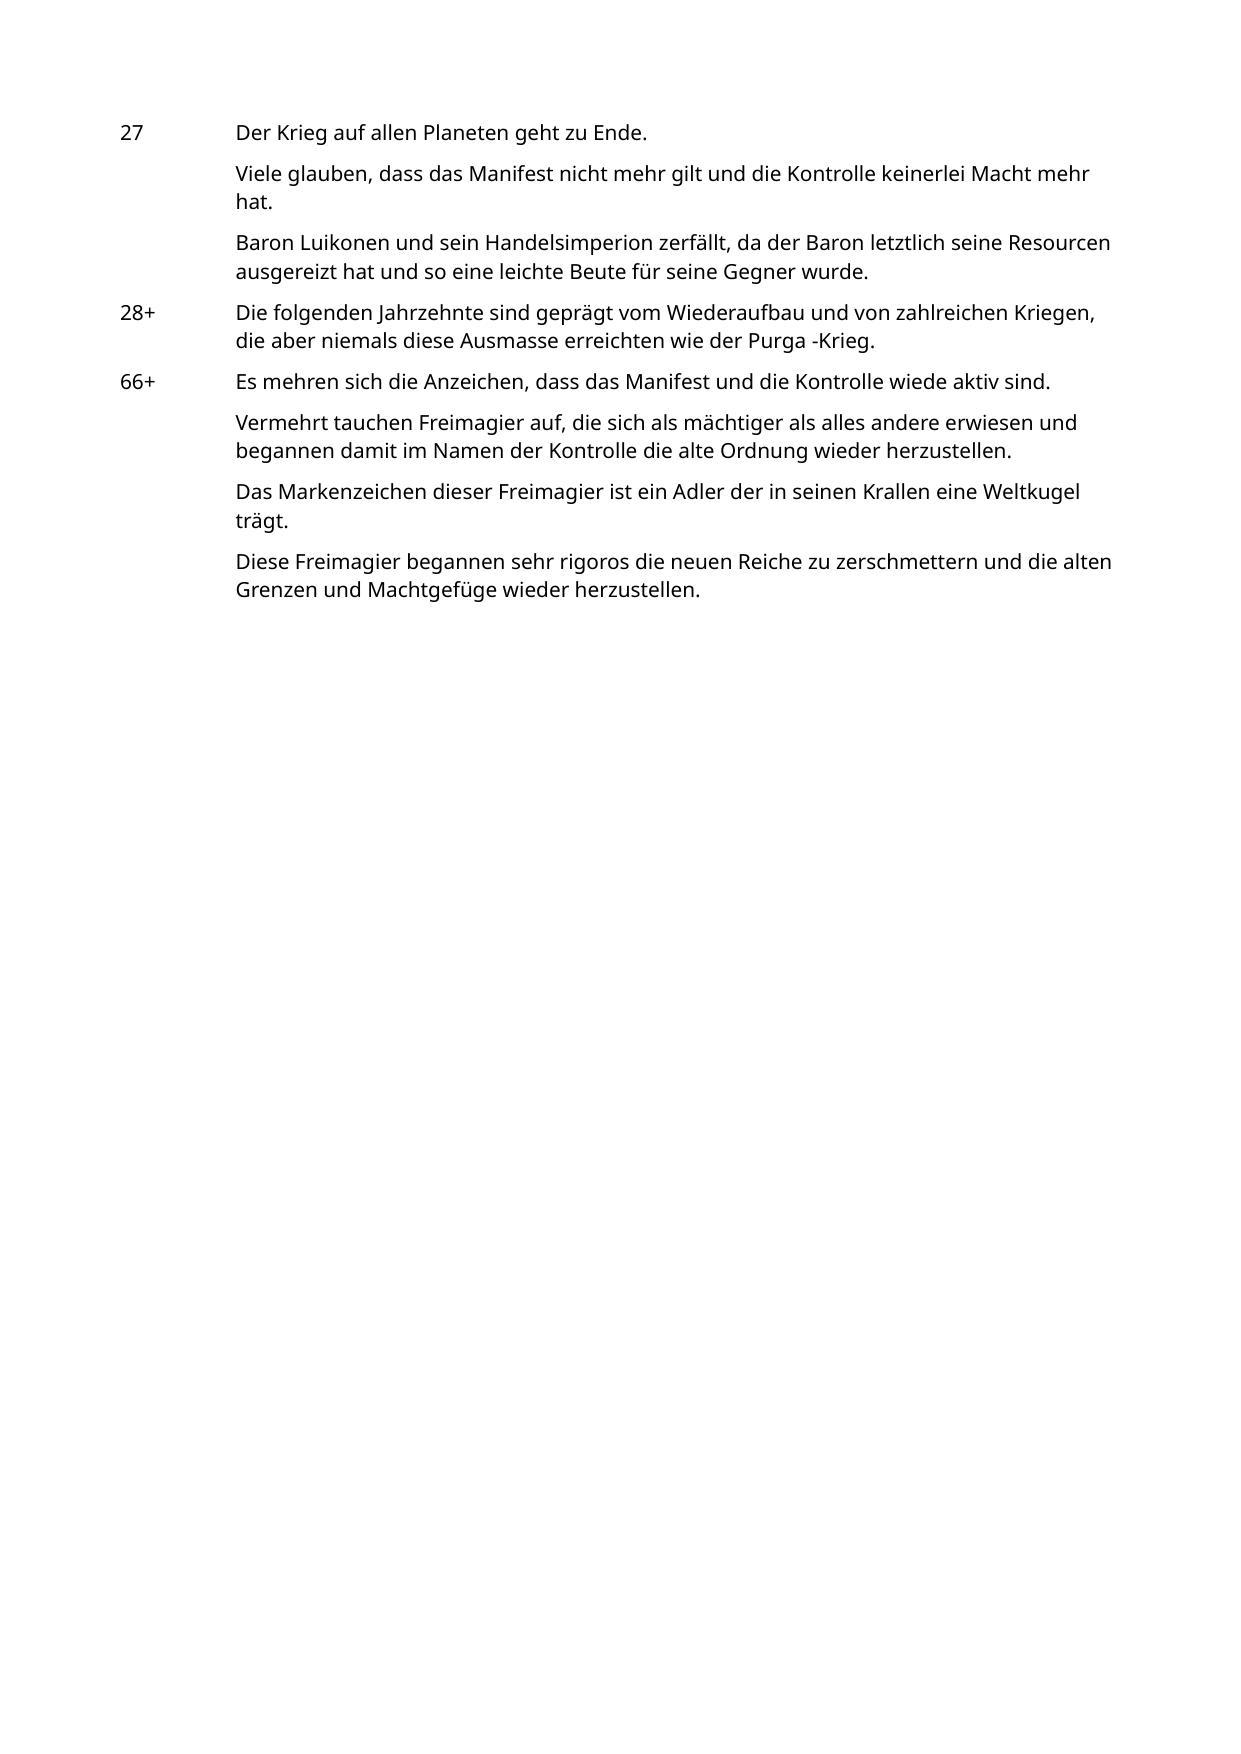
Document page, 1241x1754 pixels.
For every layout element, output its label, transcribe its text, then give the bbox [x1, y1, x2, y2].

text 27 Der Krieg auf allen Planeten geht zu Ende. [120, 118, 1122, 147]
text Diese Freimagier begannen sehr rigoros die neuen Reiche zu zerschmettern und die alten Grenzen und Machtgefüge wieder herzustellen. [120, 547, 1122, 604]
text 66+ Es mehren sich die Anzeichen, dass das Manifest und die Kontrolle wiede aktiv sind. [120, 367, 1122, 396]
text Viele glauben, dass das Manifest nicht mehr gilt und die Kontrolle keinerlei Macht mehr hat. [120, 159, 1122, 216]
text 28+ Die folgenden Jahrzehnte sind geprägt vom Wiederaufbau und von zahlreichen Kriegen, die aber niemals diese Ausmasse erreichten wie der Purga -Krieg. [120, 298, 1122, 355]
text Vermehrt tauchen Freimagier auf, die sich als mächtiger als alles andere erwiesen und begannen damit im Namen der Kontrolle die alte Ordnung wieder herzustellen. [120, 408, 1122, 465]
text Baron Luikonen und sein Handelsimperion zerfällt, da der Baron letztlich seine Resourcen ausgereizt hat und so eine leichte Beute für seine Gegner wurde. [120, 228, 1122, 285]
text Das Markenzeichen dieser Freimagier ist ein Adler der in seinen Krallen eine Weltkugel trägt. [120, 477, 1122, 534]
